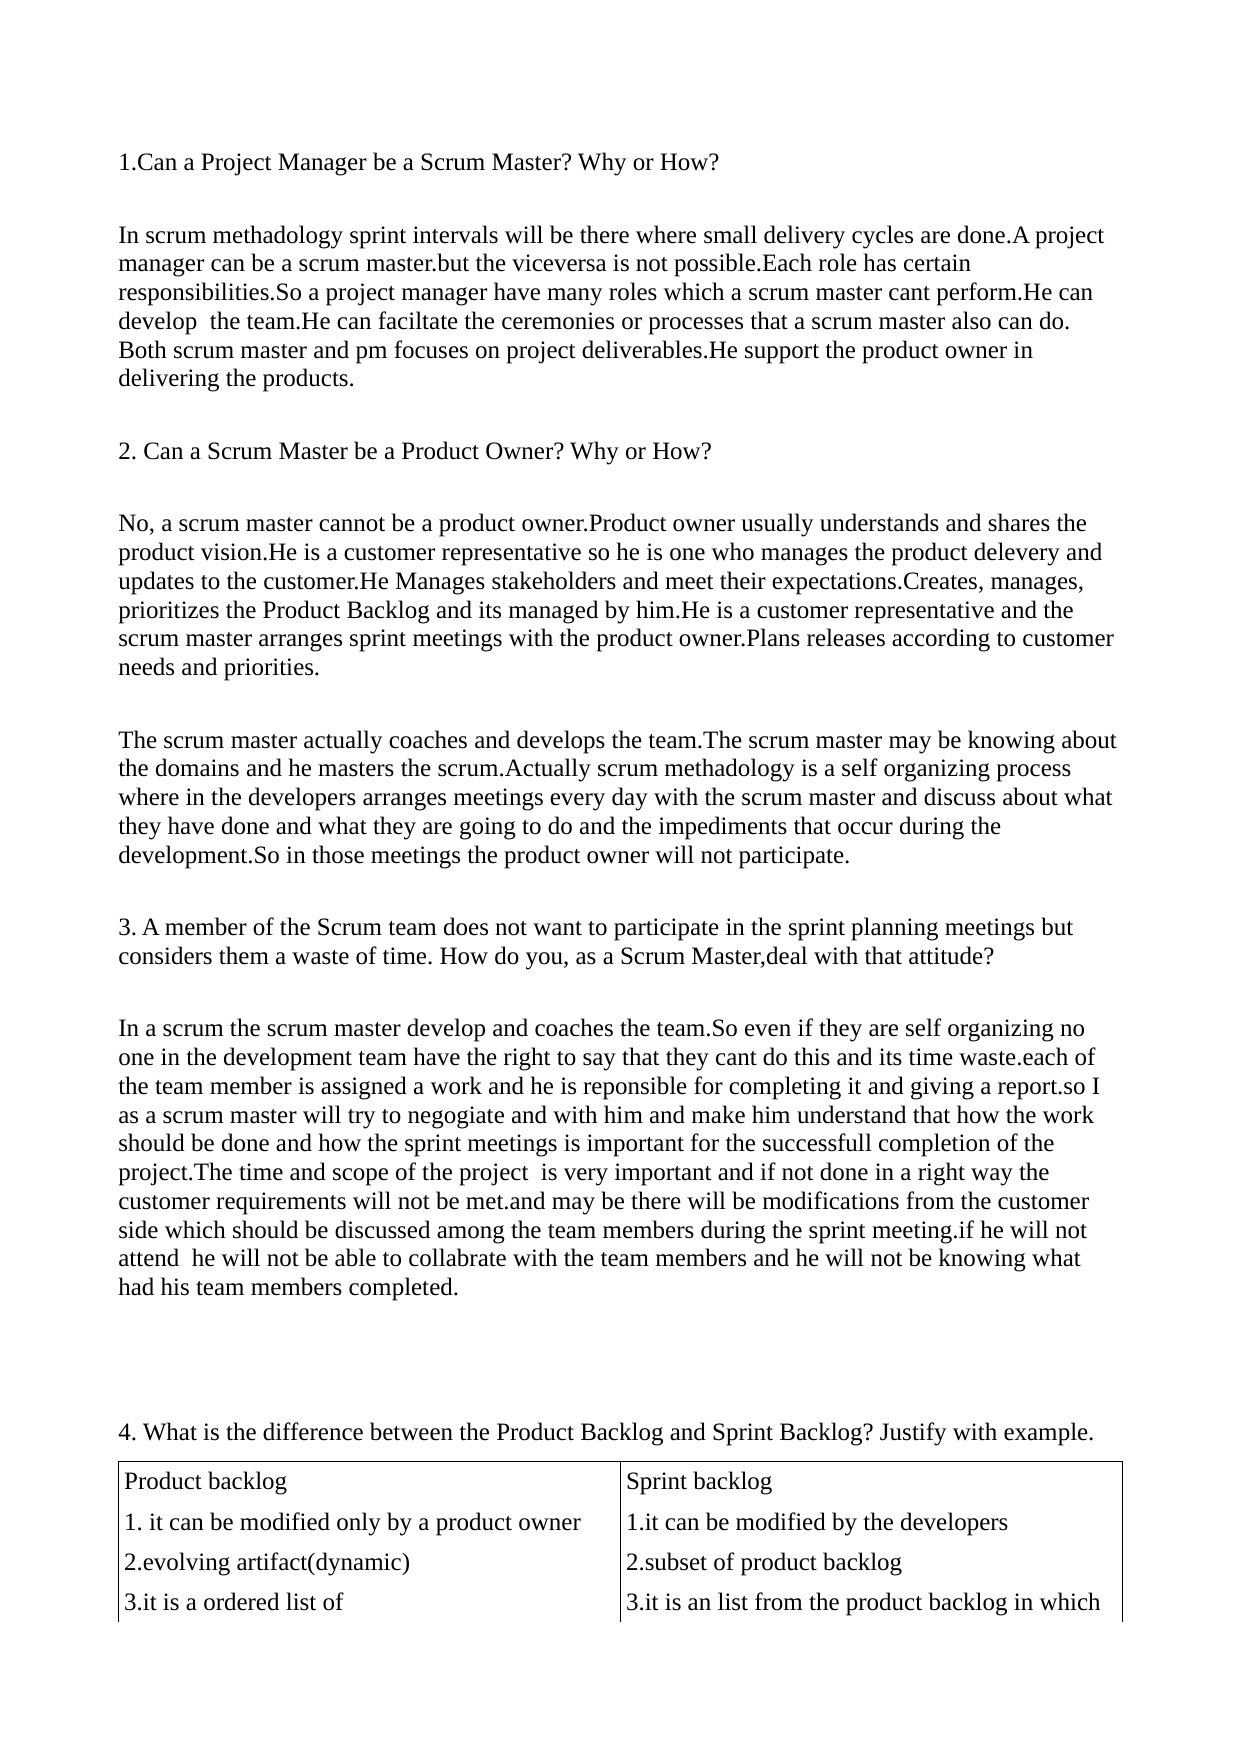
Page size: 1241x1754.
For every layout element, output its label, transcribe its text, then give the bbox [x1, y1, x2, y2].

table_cell 1.it can be modified by the developers [621, 1501, 1122, 1541]
table_cell 3.it is a ordered list of [119, 1581, 620, 1622]
table_cell 2.subset of product backlog [621, 1541, 1122, 1581]
table_header Sprint backlog [621, 1462, 1122, 1501]
text No, a scrum master cannot be a product owner.Product owner usually understands and shares the product vision.He is a customer representative so he is one who manages the product delevery and updates to the customer.He Manages stakeholders and meet their expectations.Creates, manages, prioritizes the Product Backlog and its managed by him.He is a customer representative and the scrum master arranges sprint meetings with the product owner.Plans releases according to customer needs and priorities. [118, 508, 1122, 681]
table_header Product backlog [119, 1462, 620, 1501]
text 2. Can a Scrum Master be a Product Owner? Why or How? [118, 436, 1122, 465]
table_cell 3.it is an list from the product backlog in which [621, 1581, 1122, 1622]
text The scrum master actually coaches and develops the team.The scrum master may be knowing about the domains and he masters the scrum.Actually scrum methadology is a self organizing process where in the developers arranges meetings every day with the scrum master and discuss about what they have done and what they are going to do and the impediments that occur during the development.So in those meetings the product owner will not participate. [118, 725, 1122, 868]
text In scrum methadology sprint intervals will be there where small delivery cycles are done.A project manager can be a scrum master.but the viceversa is not possible.Each role has certain responsibilities.So a project manager have many roles which a scrum master cant perform.He can develop the team.He can faciltate the ceremonies or processes that a scrum master also can do. Both scrum master and pm focuses on project deliverables.He support the product owner in delivering the products. [118, 220, 1122, 392]
text In a scrum the scrum master develop and coaches the team.So even if they are self organizing no one in the development team have the right to say that they cant do this and its time waste.each of the team member is assigned a work and he is reponsible for completing it and giving a report.so I as a scrum master will try to negogiate and with him and make him understand that how the work should be done and how the sprint meetings is important for the successfull completion of the project.The time and scope of the project is very important and if not done in a right way the customer requirements will not be met.and may be there will be modifications from the customer side which should be discussed among the team members during the sprint meeting.if he will not attend he will not be able to collabrate with the team members and he will not be knowing what had his team members completed. [118, 1013, 1122, 1301]
text 4. What is the difference between the Product Backlog and Sprint Backlog? Justify with example. [118, 1417, 1122, 1446]
text 3. A member of the Scrum team does not want to participate in the sprint planning meetings but considers them a waste of time. How do you, as a Scrum Master,deal with that attitude? [118, 912, 1122, 970]
table_cell 2.evolving artifact(dynamic) [119, 1541, 620, 1581]
table_cell 1. it can be modified only by a product owner [119, 1501, 620, 1541]
text 1.Can a Project Manager be a Scrum Master? Why or How? [118, 147, 1122, 176]
